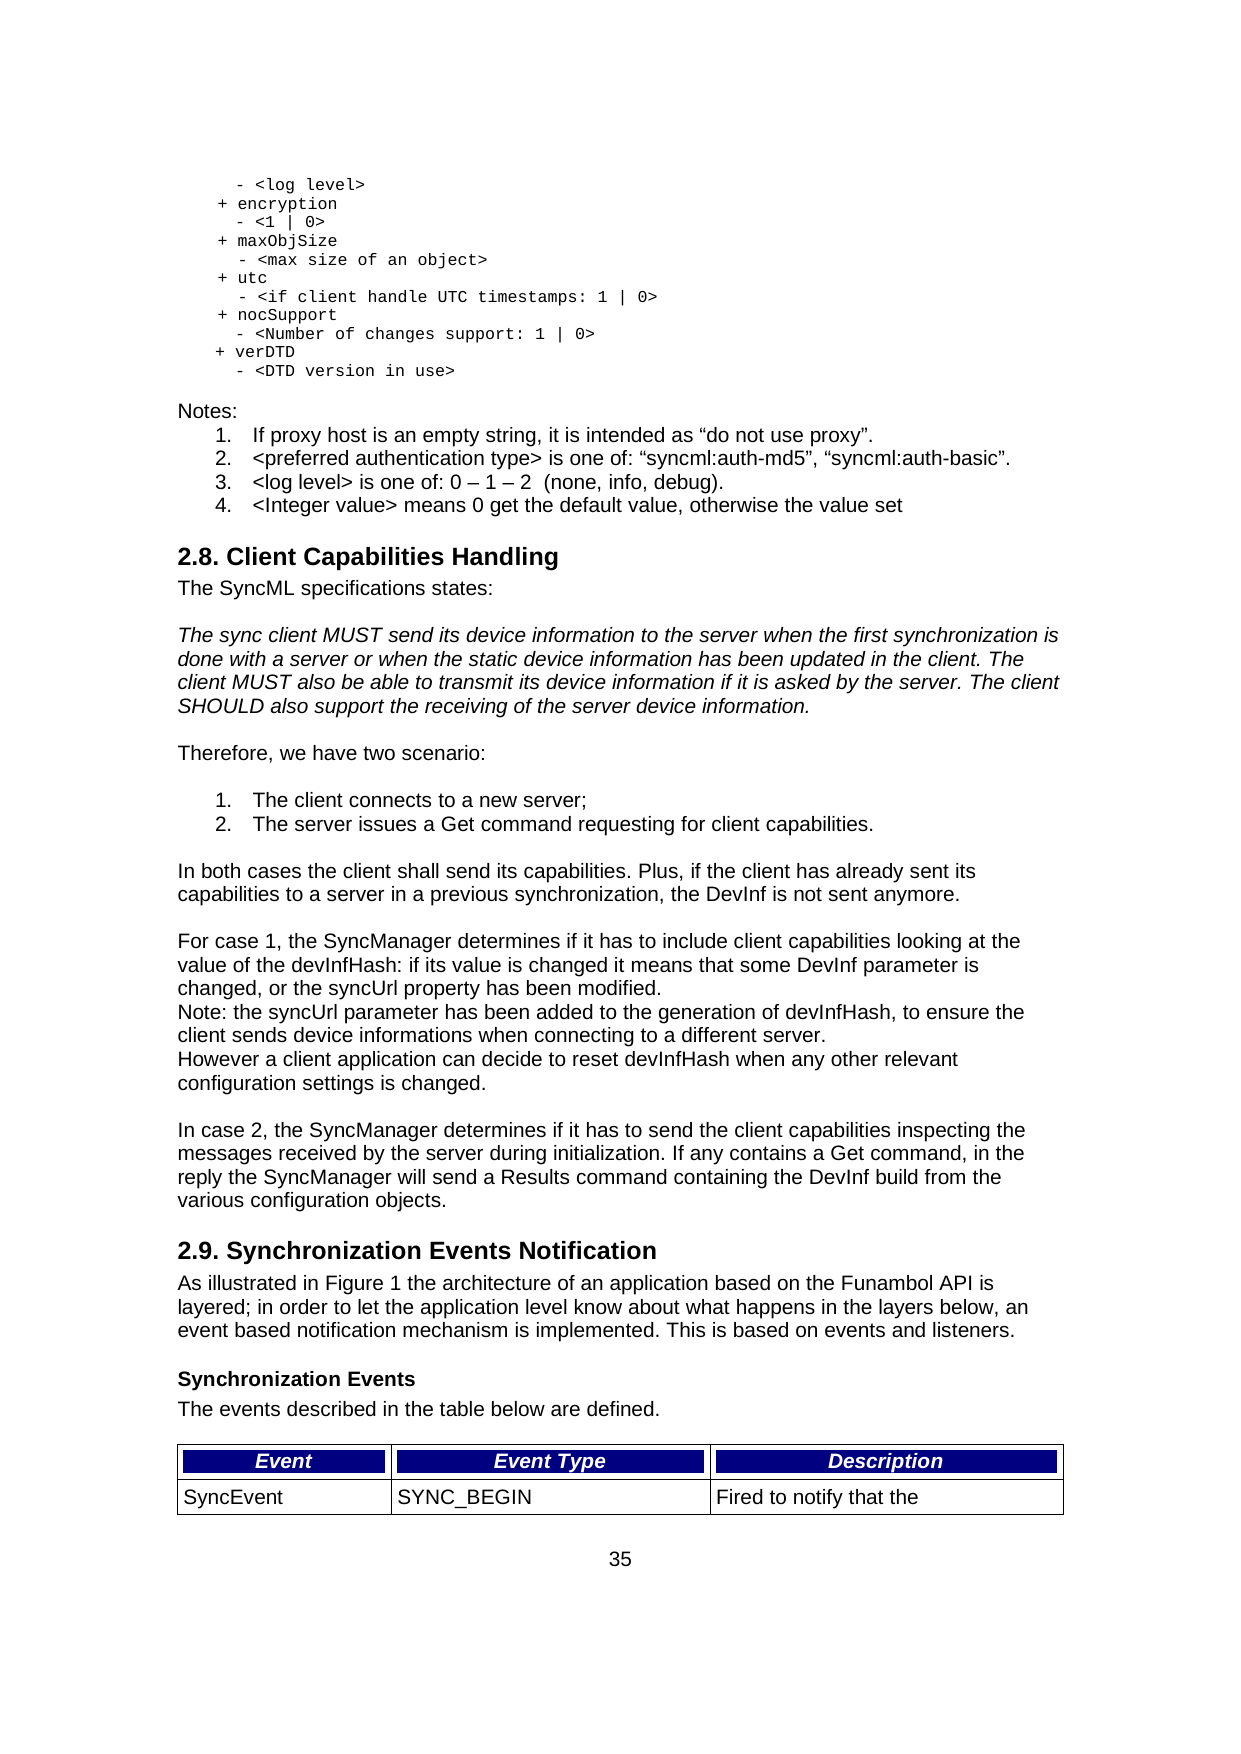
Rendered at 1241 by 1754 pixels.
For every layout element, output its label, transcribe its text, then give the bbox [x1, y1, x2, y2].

list - <Number of changes support: 1 | 0> [177, 326, 1063, 344]
text + maxObjSize [177, 233, 1063, 251]
table_header Event [178, 1445, 391, 1479]
text The SyncML specifications states: [177, 577, 1063, 600]
subtitle Synchronization Events Notification [177, 1237, 1063, 1265]
text - <if client handle UTC timestamps: 1 | 0> [177, 288, 1063, 307]
subtitle Synchronization Events [177, 1367, 1063, 1391]
table_cell Fired to notify that the [711, 1480, 1063, 1514]
text For case 1, the SyncManager determines if it has to include client capabilities looking at the value of the devInfHash: if its value is changed it means that some DevInf parameter is changed, or the syncUrl property has been modified. [177, 930, 1063, 1000]
table_header Event Type [392, 1445, 710, 1479]
text + nocSupport [177, 307, 1063, 326]
list - <log level> [177, 177, 1063, 196]
list If proxy host is an empty string, it is intended as “do not use proxy”. [215, 423, 1063, 447]
text Note: the syncUrl parameter has been added to the generation of devInfHash, to ensure the client sends device informations when connecting to a different server. [177, 1000, 1063, 1047]
list - <1 | 0> [177, 214, 1063, 233]
text - <max size of an object> [177, 251, 1063, 270]
text In case 2, the SyncManager determines if it has to send the client capabilities inspecting the messages received by the server during initialization. If any contains a Get command, in the reply the SyncManager will send a Results command containing the DevInf build from the various configuration objects. [177, 1118, 1063, 1212]
text In both cases the client shall send its capabilities. Plus, if the client has already sent its capabilities to a server in a previous synchronization, the DevInf is not sent anymore. [177, 859, 1063, 906]
text However a client application can decide to reset devInfHash when any other relevant configuration settings is changed. [177, 1047, 1063, 1094]
list The server issues a Get command requesting for client capabilities. [215, 812, 1063, 836]
list + verDTD - <DTD version in use> [177, 344, 1063, 381]
list <log level> is one of: 0 – 1 – 2 (none, info, debug). [215, 470, 1063, 494]
text Therefore, we have two scenario: [177, 741, 1063, 765]
text As illustrated in Figure 1 the architecture of an application based on the Funambol API is layered; in order to let the application level know about what happens in the layers below, an event based notification mechanism is implemented. This is based on events and listeners. [177, 1272, 1063, 1342]
subtitle Client Capabilities Handling [177, 542, 1063, 570]
table_cell SYNC_BEGIN [392, 1480, 710, 1514]
text The events described in the table below are defined. [177, 1397, 1063, 1421]
list <preferred authentication type> is one of: “syncml:auth-md5”, “syncml:auth-basic”. [215, 447, 1063, 470]
text Notes: [177, 400, 1063, 423]
text + utc [177, 270, 1063, 288]
text + encryption [177, 196, 1063, 214]
table_cell SyncEvent [178, 1480, 391, 1514]
text The sync client MUST send its device information to the server when the first synchronization is done with a server or when the static device information has been updated in the client. The client MUST also be able to transmit its device information if it is asked by the server. The client SHOULD also support the receiving of the server device information. [177, 624, 1063, 718]
list The client connects to a new server; [215, 788, 1063, 812]
table_header Description [711, 1445, 1063, 1479]
list <Integer value> means 0 get the default value, otherwise the value set [215, 494, 1063, 517]
